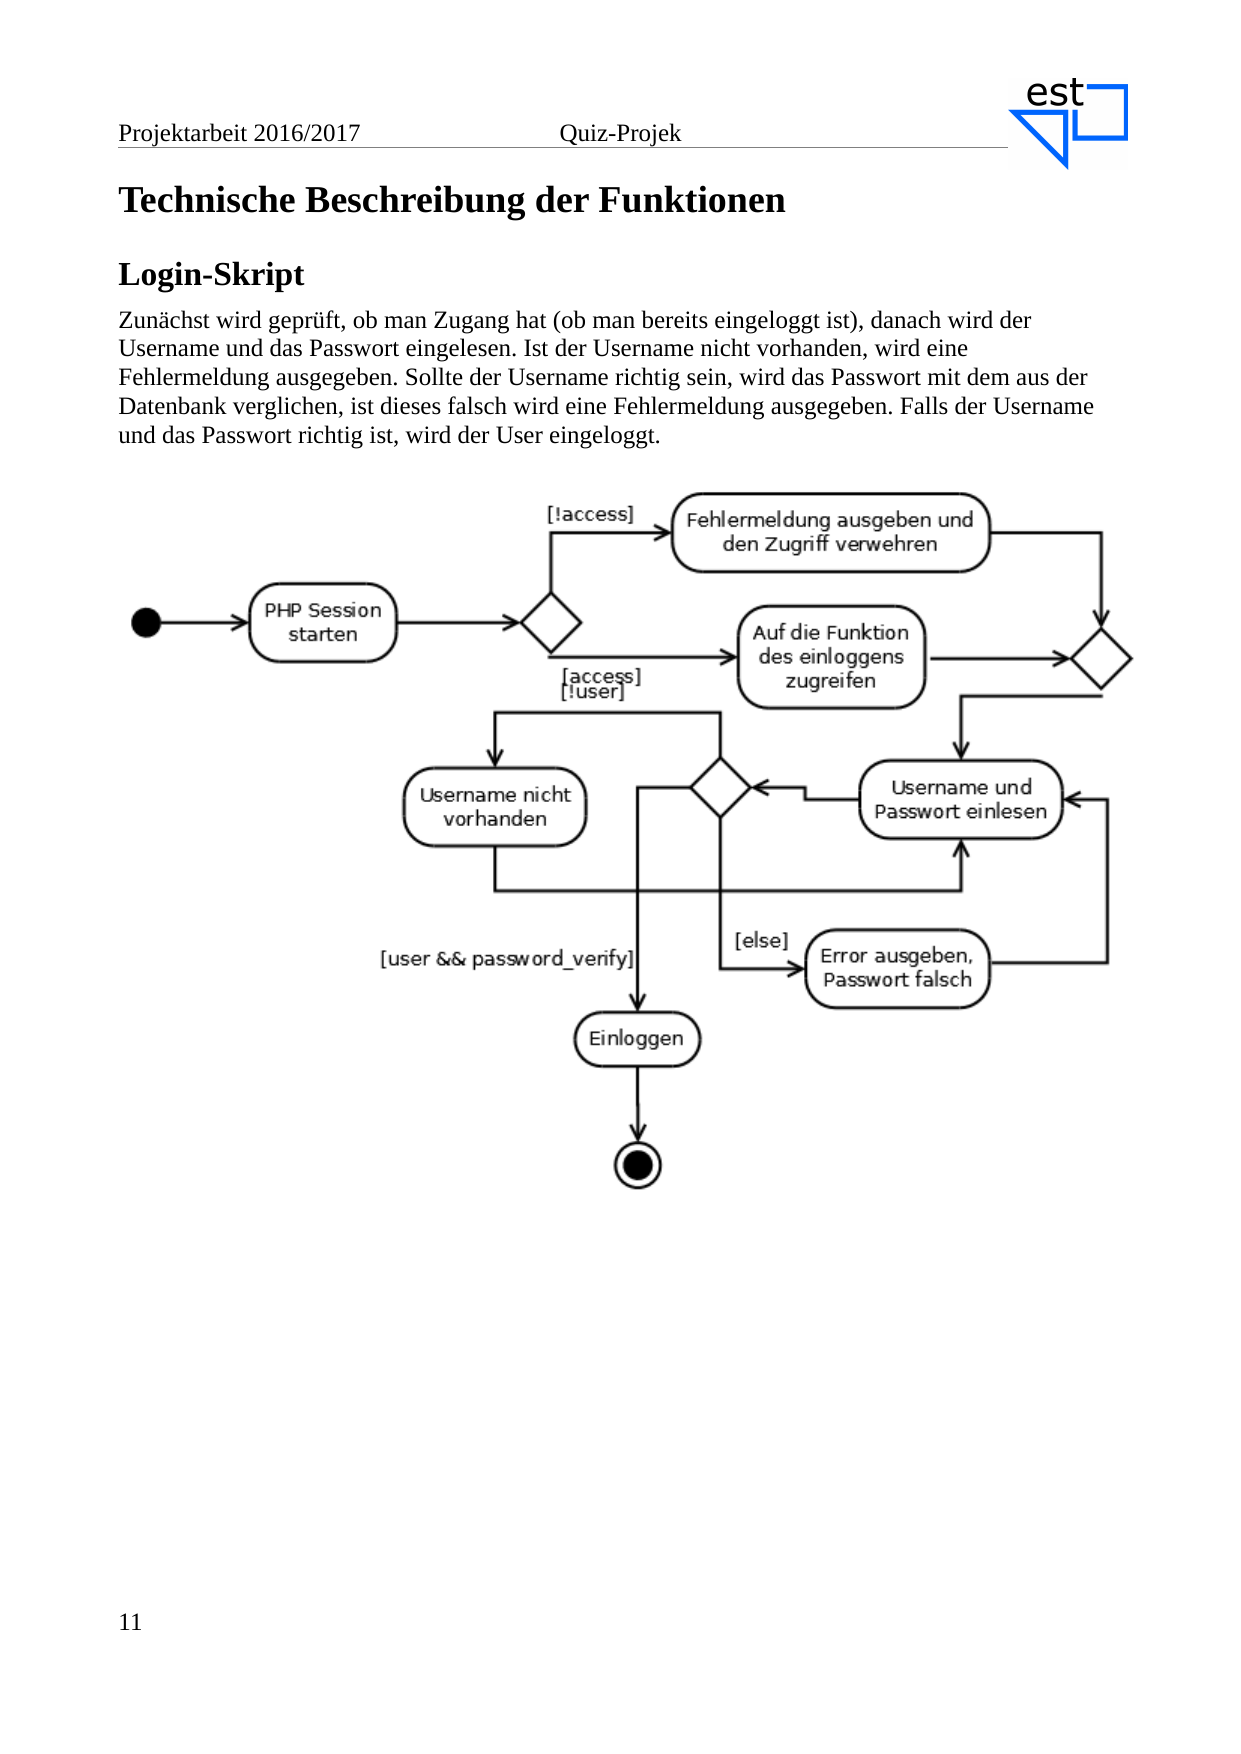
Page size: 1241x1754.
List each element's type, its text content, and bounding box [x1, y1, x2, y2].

subtitle Technische Beschreibung der Funktionen [118, 177, 1122, 220]
picture [130, 470, 1135, 1191]
text Zunächst wird geprüft, ob man Zugang hat (ob man bereits eingeloggt ist), danach wird der Username und das Passwort eingelesen. Ist der Username nicht vorhanden, wird eine Fehlermeldung ausgegeben. Sollte der Username richtig sein, wird das Passwort mit dem aus der Datenbank verglichen, ist dieses falsch wird eine Fehlermeldung ausgegeben. Falls der Username und das Passwort richtig ist, wird der User eingeloggt. [118, 305, 1122, 448]
picture [1008, 78, 1128, 170]
subtitle Login-Skript [118, 254, 1122, 292]
